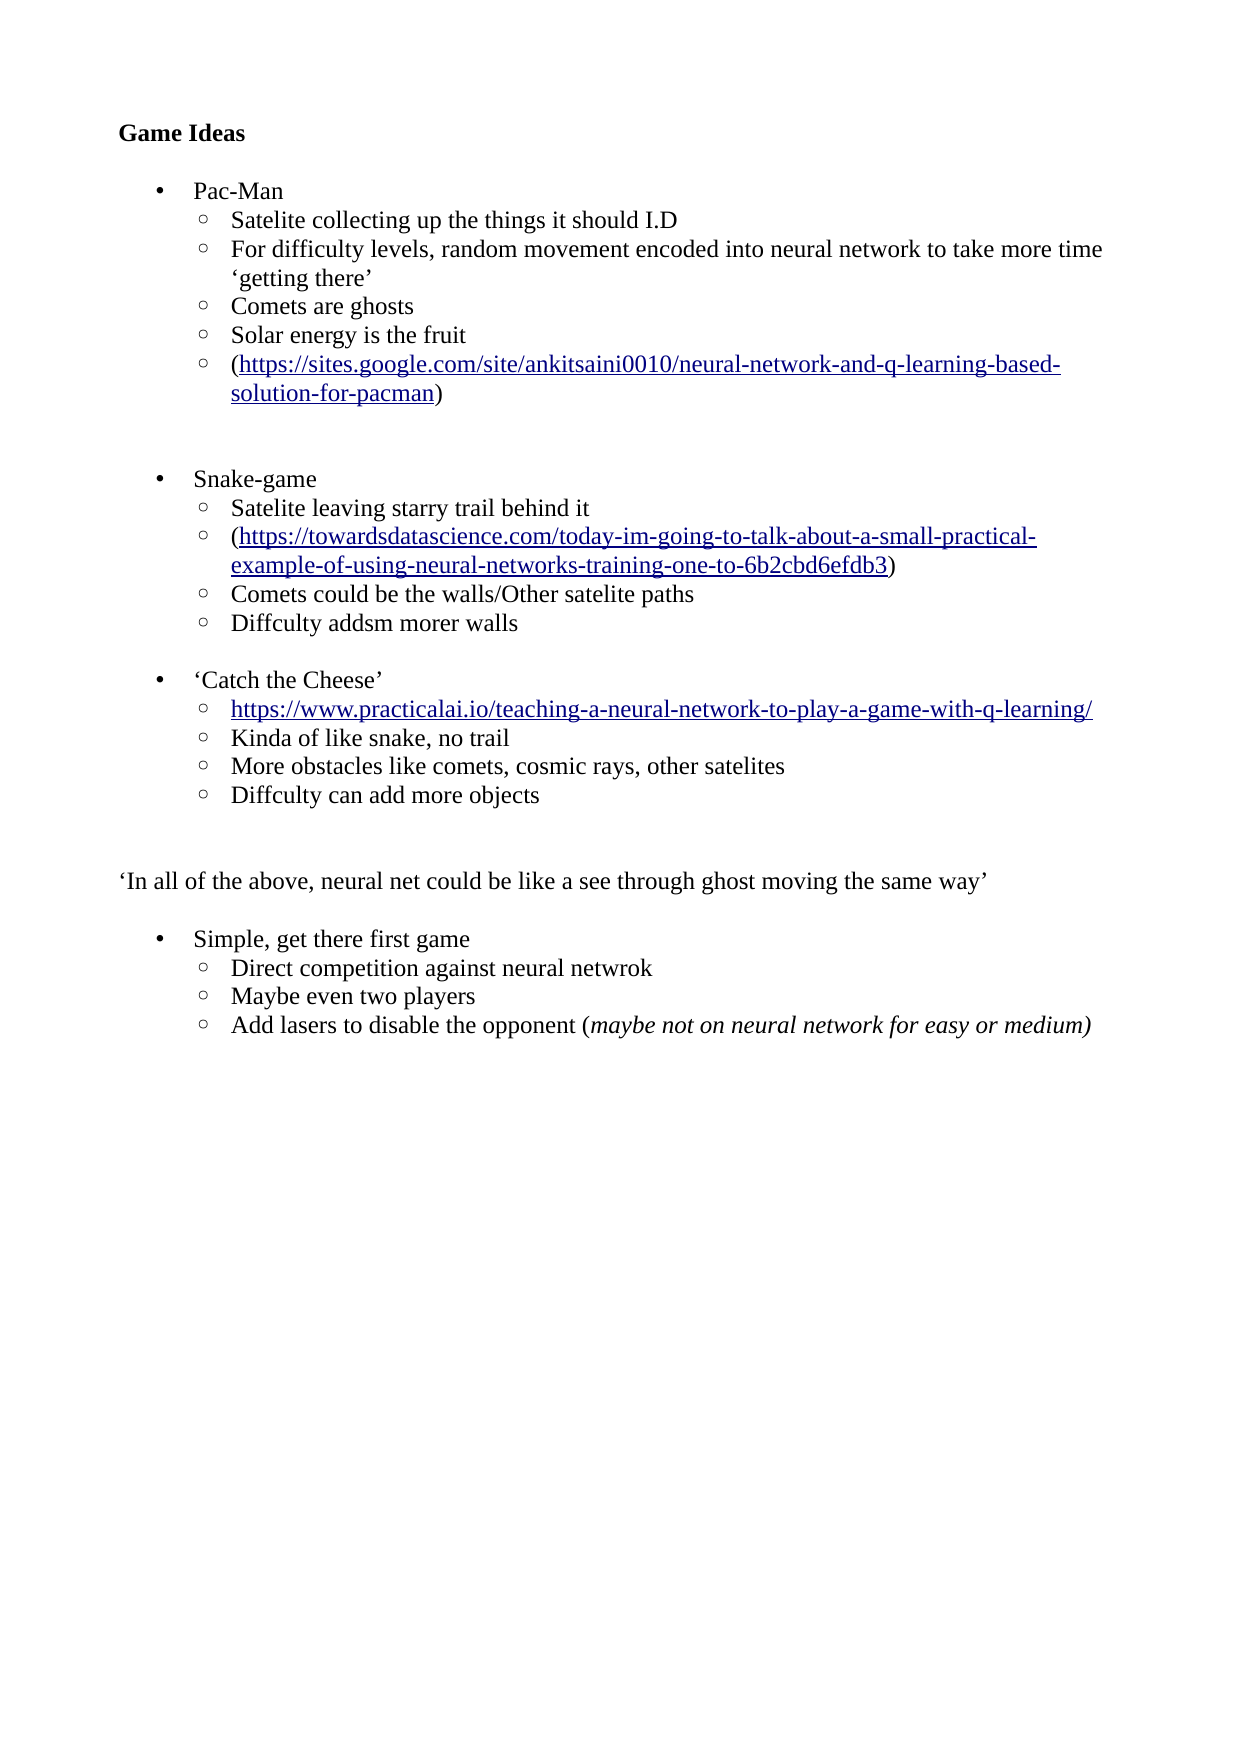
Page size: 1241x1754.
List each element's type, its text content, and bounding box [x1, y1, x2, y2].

list (https://sites.google.com/site/ankitsaini0010/neural-network-and-q-learning-based-solution-for-pacman) [193, 349, 1122, 406]
list Satelite collecting up the things it should I.D [193, 205, 1122, 234]
list Pac-Man [156, 176, 1122, 205]
list Snake-game [156, 464, 1122, 493]
list (https://towardsdatascience.com/today-im-going-to-talk-about-a-small-practical-example-of-using-neural-networks-training-one-to-6b2cbd6efdb3) [193, 521, 1122, 579]
list Diffculty addsm morer walls [193, 608, 1122, 636]
list For difficulty levels, random movement encoded into neural network to take more time ‘getting there’ [193, 234, 1122, 291]
list ‘Catch the Cheese’ [156, 665, 1122, 694]
list Add lasers to disable the opponent (maybe not on neural network for easy or medium) [193, 1010, 1122, 1039]
list Diffculty can add more objects [193, 780, 1122, 809]
list Solar energy is the fruit [193, 320, 1122, 349]
list https://www.practicalai.io/teaching-a-neural-network-to-play-a-game-with-q-learning/ [193, 694, 1122, 723]
list Maybe even two players [193, 981, 1122, 1010]
text ‘In all of the above, neural net could be like a see through ghost moving the same way’ [118, 866, 1122, 895]
list More obstacles like comets, cosmic rays, other satelites [193, 751, 1122, 780]
list Direct competition against neural netwrok [193, 953, 1122, 981]
list Simple, get there first game [156, 924, 1122, 953]
list Kinda of like snake, no trail [193, 723, 1122, 751]
list Satelite leaving starry trail behind it [193, 493, 1122, 521]
list Comets could be the walls/Other satelite paths [193, 579, 1122, 608]
list Comets are ghosts [193, 291, 1122, 320]
